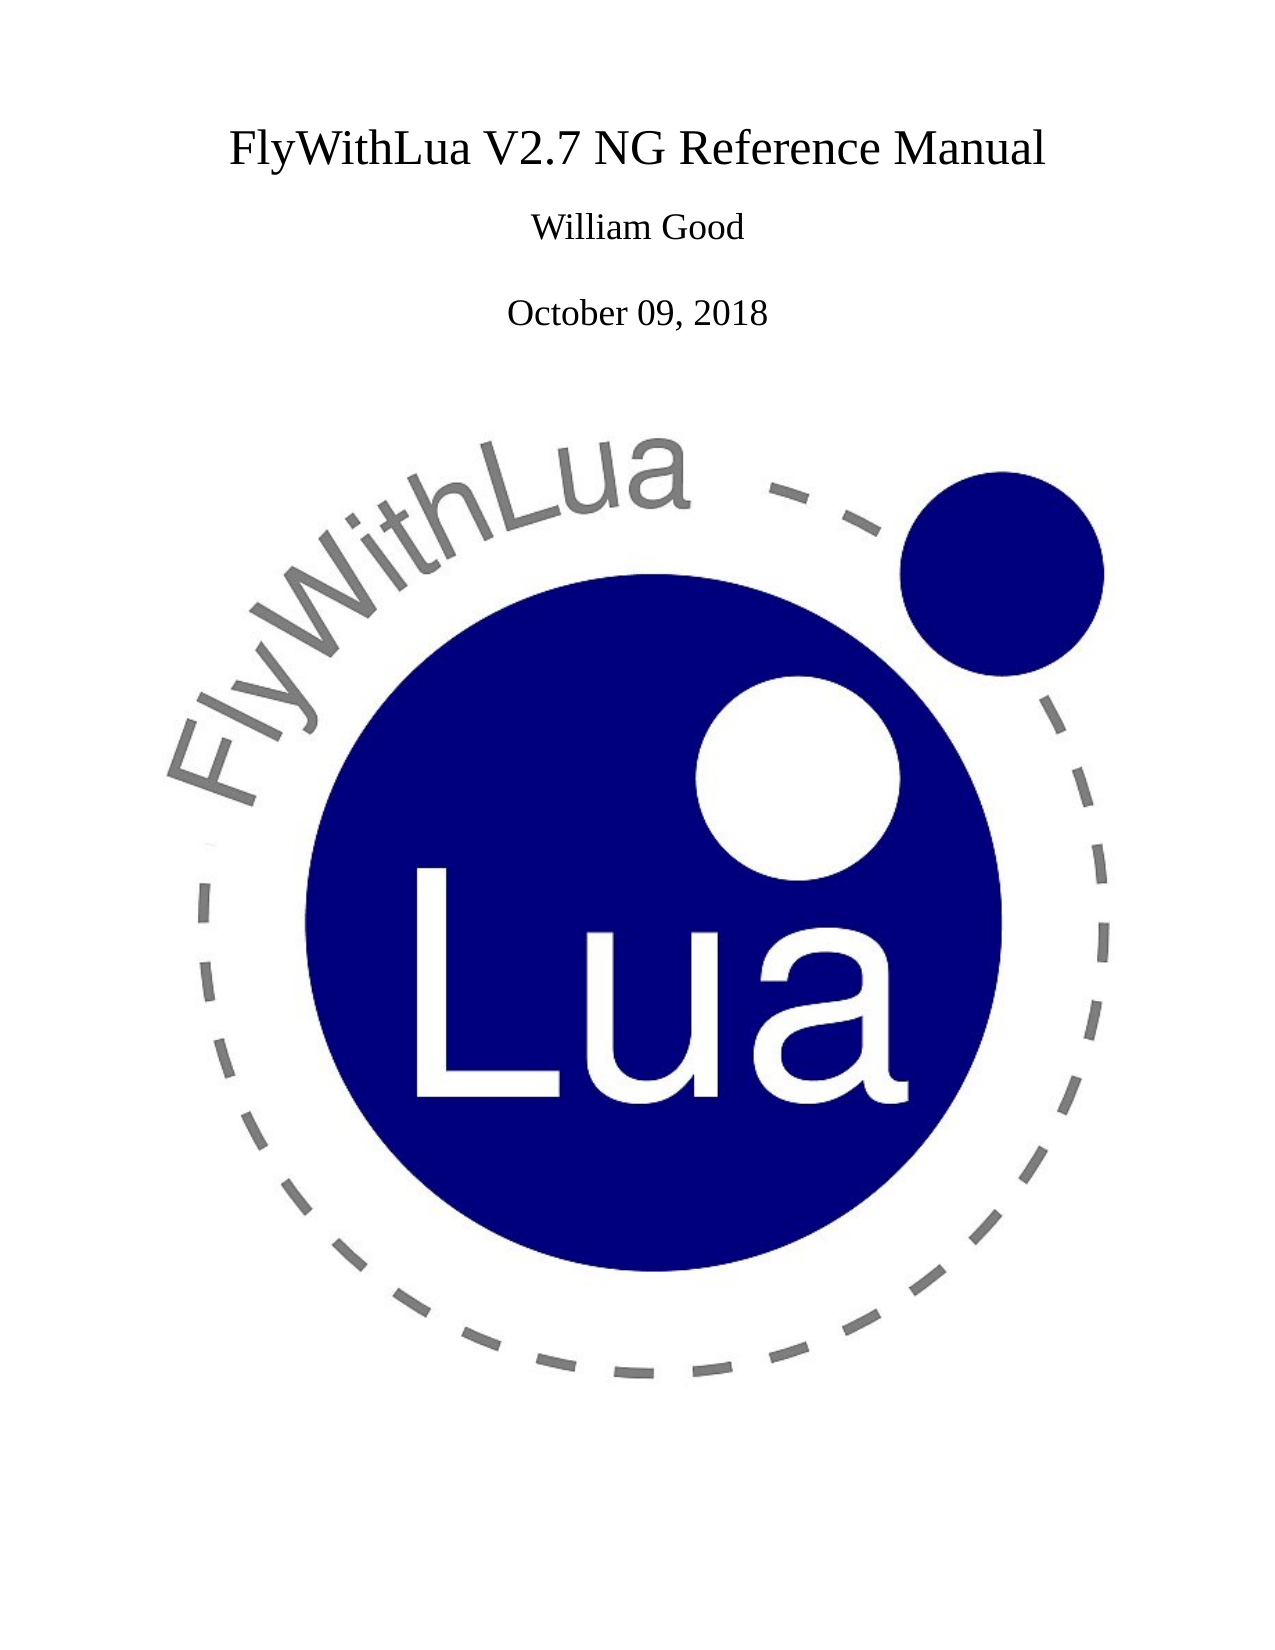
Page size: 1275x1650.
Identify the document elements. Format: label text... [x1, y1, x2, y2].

text William Good [118, 204, 1157, 247]
text FlyWithLua V2.7 NG Reference Manual [118, 118, 1157, 176]
picture [118, 376, 1157, 1416]
text October 09, 2018 [118, 291, 1157, 334]
